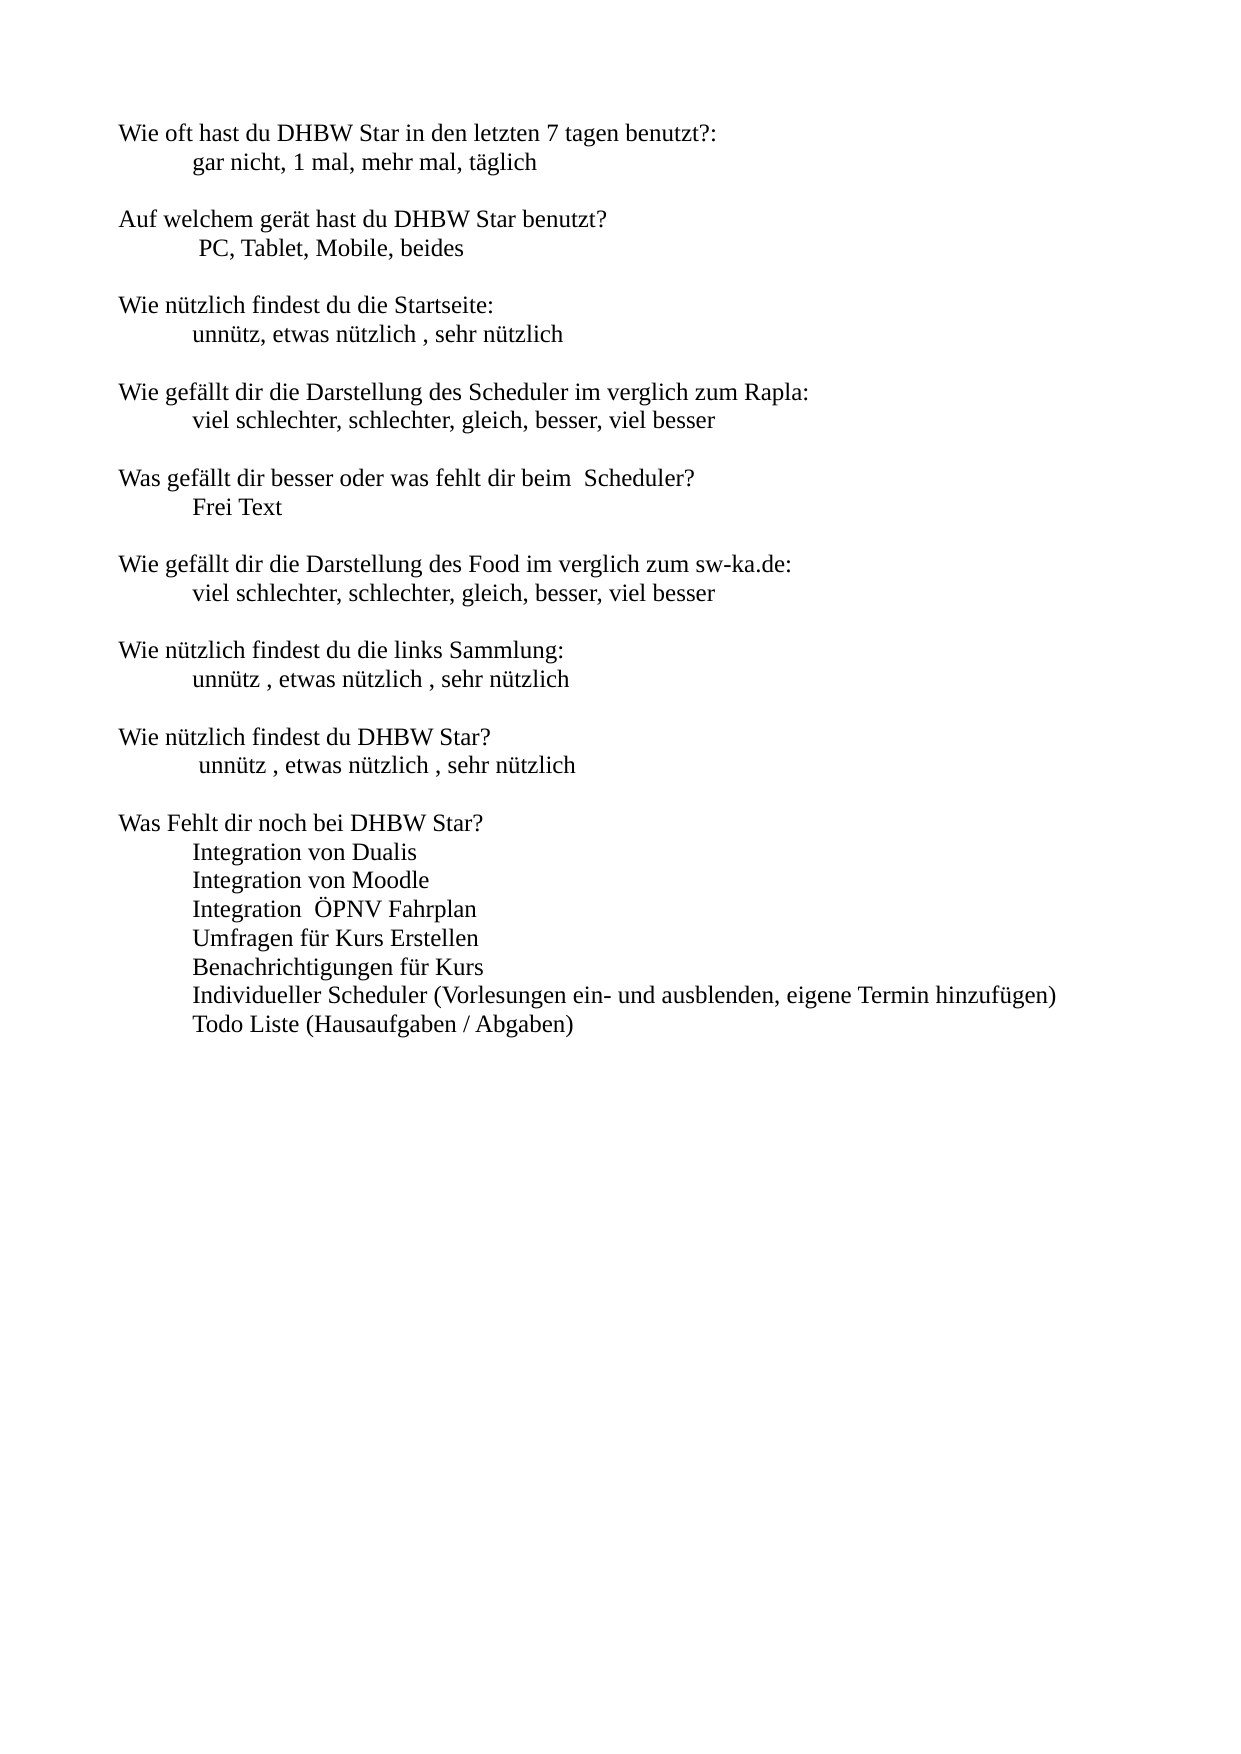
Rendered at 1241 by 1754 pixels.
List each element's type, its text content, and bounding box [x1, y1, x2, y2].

text Frei Text [118, 492, 1122, 521]
text viel schlechter, schlechter, gleich, besser, viel besser [118, 406, 1122, 434]
text Wie gefällt dir die Darstellung des Scheduler im verglich zum Rapla: [118, 377, 1122, 406]
text PC, Tablet, Mobile, beides [118, 233, 1122, 262]
text Todo Liste (Hausaufgaben / Abgaben) [118, 1009, 1122, 1038]
text Individueller Scheduler (Vorlesungen ein- und ausblenden, eigene Termin hinzufügen) [118, 981, 1122, 1009]
text Integration ÖPNV Fahrplan [118, 894, 1122, 923]
text Was gefällt dir besser oder was fehlt dir beim Scheduler? [118, 463, 1122, 492]
text Integration von Moodle [118, 866, 1122, 894]
text Wie nützlich findest du die Startseite: [118, 291, 1122, 319]
text Wie nützlich findest du die links Sammlung: [118, 636, 1122, 664]
text Wie gefällt dir die Darstellung des Food im verglich zum sw-ka.de: [118, 549, 1122, 578]
text Wie oft hast du DHBW Star in den letzten 7 tagen benutzt?: [118, 118, 1122, 147]
text unnütz , etwas nützlich , sehr nützlich [118, 751, 1122, 779]
text Umfragen für Kurs Erstellen [118, 923, 1122, 952]
text Benachrichtigungen für Kurs [118, 952, 1122, 981]
text viel schlechter, schlechter, gleich, besser, viel besser [118, 578, 1122, 607]
text unnütz , etwas nützlich , sehr nützlich [118, 664, 1122, 693]
text Auf welchem gerät hast du DHBW Star benutzt? [118, 204, 1122, 233]
text Wie nützlich findest du DHBW Star? [118, 722, 1122, 751]
text gar nicht, 1 mal, mehr mal, täglich [118, 147, 1122, 176]
text Integration von Dualis [118, 837, 1122, 866]
text Was Fehlt dir noch bei DHBW Star? [118, 808, 1122, 837]
text unnütz, etwas nützlich , sehr nützlich [118, 319, 1122, 348]
